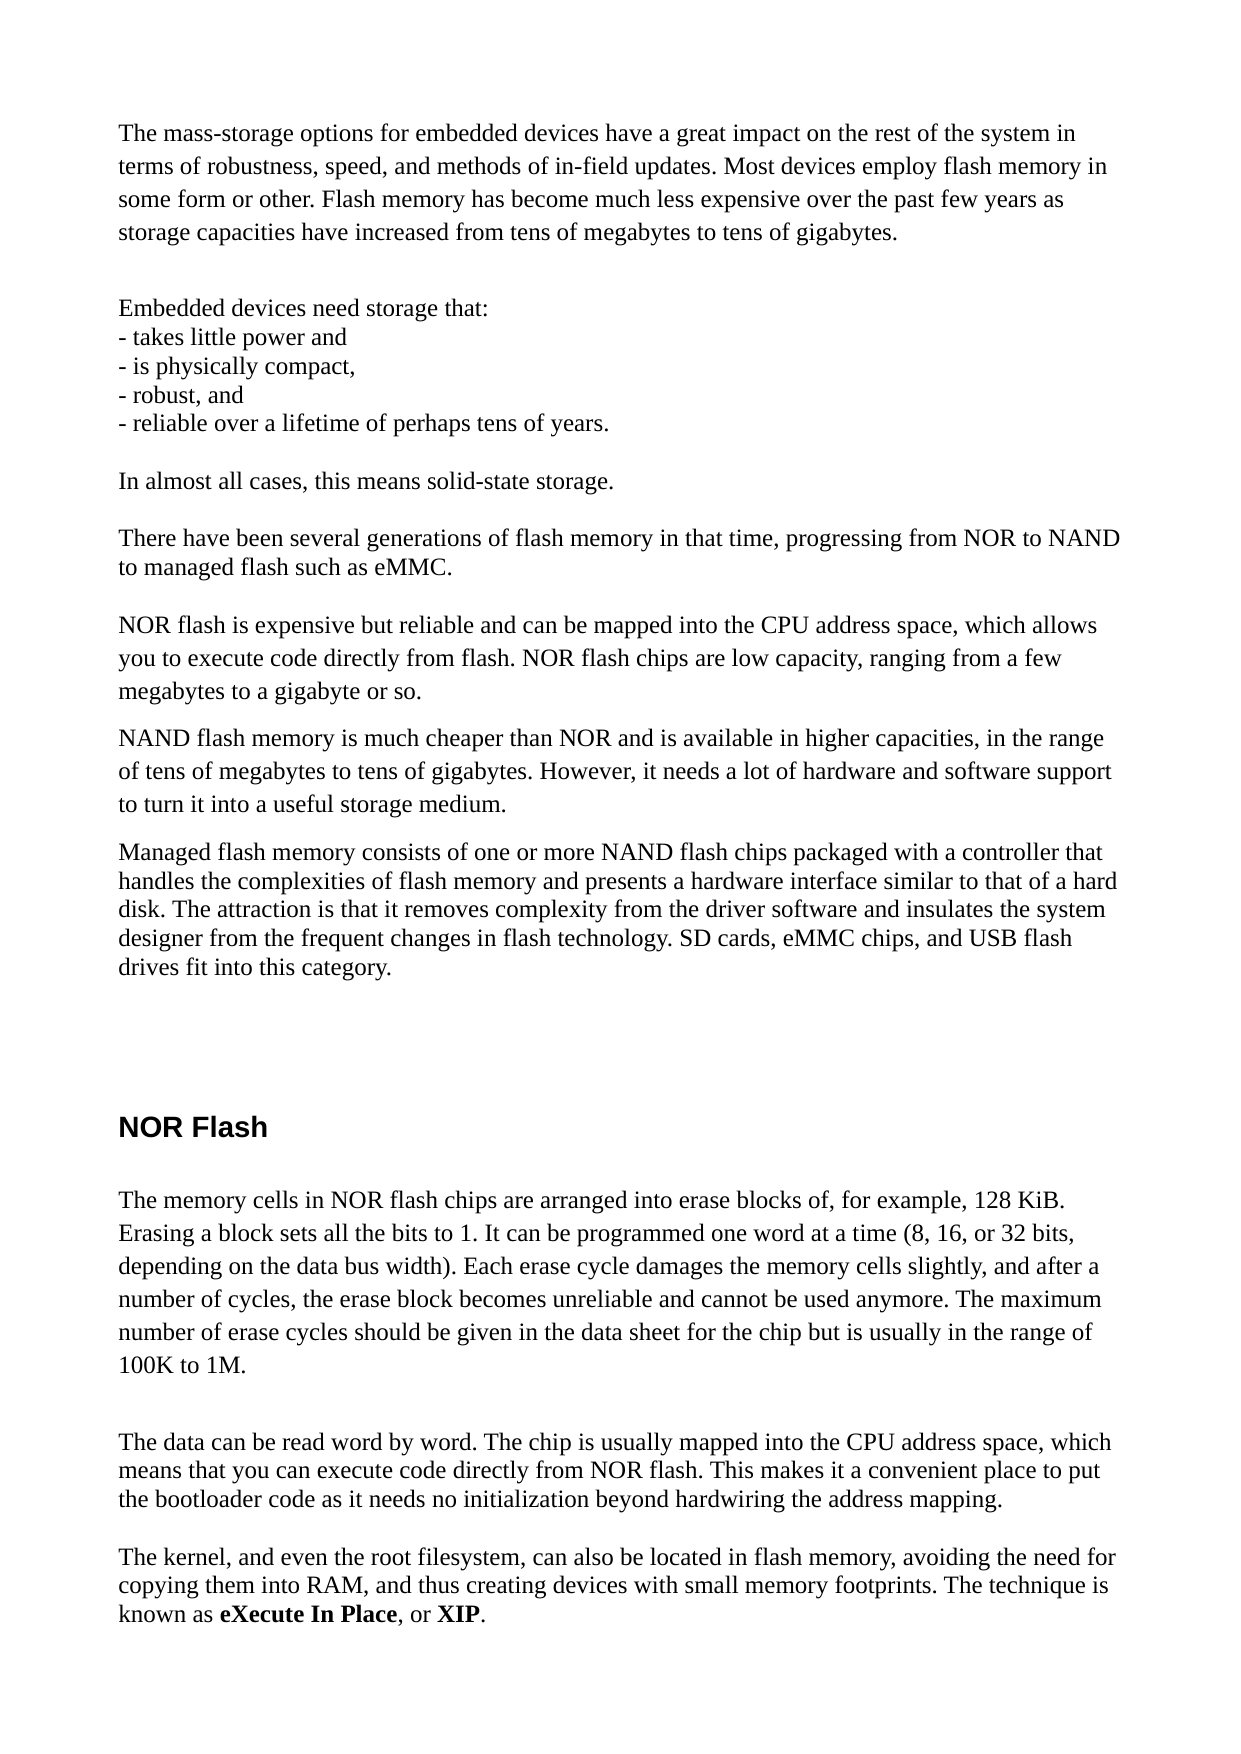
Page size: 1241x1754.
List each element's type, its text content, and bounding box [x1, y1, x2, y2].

text - robust, and [118, 380, 1122, 408]
text - takes little power and [118, 322, 1122, 351]
text The kernel, and even the root filesystem, can also be located in flash memory, avoiding the need for copying them into RAM, and thus creating devices with small memory footprints. The technique is known as eXecute In Place, or XIP. [118, 1542, 1122, 1628]
text There have been several generations of flash memory in that time, progressing from NOR to NAND to managed flash such as eMMC. [118, 523, 1122, 581]
text The data can be read word by word. The chip is usually mapped into the CPU address space, which means that you can execute code directly from NOR flash. This makes it a convenient place to put the bootloader code as it needs no initialization beyond hardwiring the address mapping. [118, 1427, 1122, 1513]
subtitle NOR Flash [118, 1110, 1122, 1144]
text The mass-storage options for embedded devices have a great impact on the rest of the system in terms of robustness, speed, and methods of in-field updates. Most devices employ flash memory in some form or other. Flash memory has become much less expensive over the past few years as storage capacities have increased from tens of megabytes to tens of gigabytes. [118, 118, 1122, 246]
text - reliable over a lifetime of perhaps tens of years. [118, 408, 1122, 437]
text NAND flash memory is much cheaper than NOR and is available in higher capacities, in the range of tens of megabytes to tens of gigabytes. However, it needs a lot of hardware and software support to turn it into a useful storage medium. [118, 723, 1122, 818]
text Embedded devices need storage that: [118, 293, 1122, 322]
text NOR flash is expensive but reliable and can be mapped into the CPU address space, which allows you to execute code directly from flash. NOR flash chips are low capacity, ranging from a few megabytes to a gigabyte or so. [118, 610, 1122, 704]
text The memory cells in NOR flash chips are arranged into erase blocks of, for example, 128 KiB. Erasing a block sets all the bits to 1. It can be programmed one word at a time (8, 16, or 32 bits, depending on the data bus width). Each erase cycle damages the memory cells slightly, and after a number of cycles, the erase block becomes unreliable and cannot be used anymore. The maximum number of erase cycles should be given in the data sheet for the chip but is usually in the range of 100K to 1M. [118, 1185, 1122, 1379]
text - is physically compact, [118, 351, 1122, 380]
text In almost all cases, this means solid-state storage. [118, 466, 1122, 495]
text Managed flash memory consists of one or more NAND flash chips packaged with a controller that handles the complexities of flash memory and presents a hardware interface similar to that of a hard disk. The attraction is that it removes complexity from the driver software and insulates the system designer from the frequent changes in flash technology. SD cards, eMMC chips, and USB flash drives fit into this category. [118, 837, 1122, 981]
